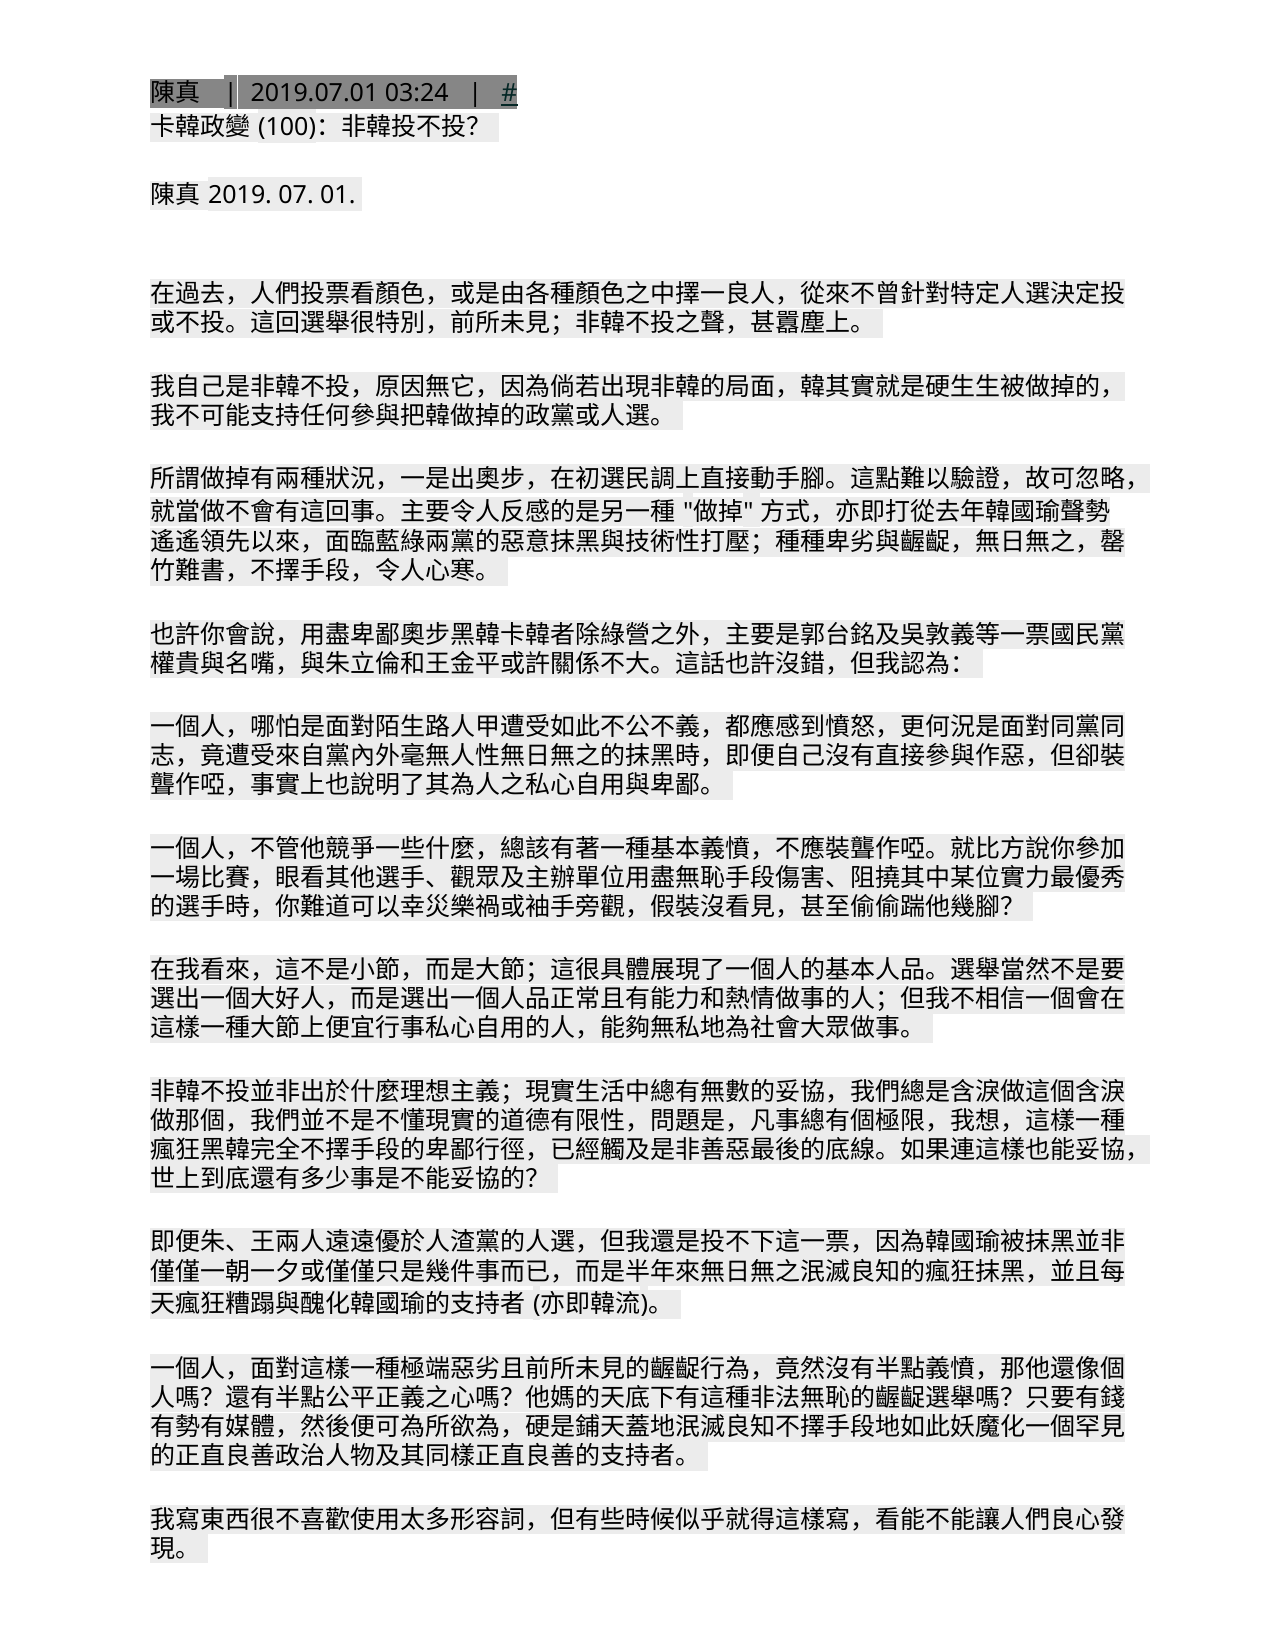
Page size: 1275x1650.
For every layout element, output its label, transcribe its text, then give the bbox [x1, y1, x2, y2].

text 卡韓政變 (100)：非韓投不投？ 陳真 2019. 07. 01. 在過去，人們投票看顏色，或是由各種顏色之中擇一良人，從來不曾針對特定人選決定投或不投。這回選舉很特別，前所未見；非韓不投之聲，甚囂塵上。 我自己是非韓不投，原因無它，因為倘若出現非韓的局面，韓其實就是硬生生被做掉的，我不可能支持任何參與把韓做掉的政黨或人選。 所謂做掉有兩種狀況，一是出奧步，在初選民調上直接動手腳。這點難以驗證，故可忽略，就當做不會有這回事。主要令人反感的是另一種 "做掉" 方式，亦即打從去年韓國瑜聲勢遙遙領先以來，面臨藍綠兩黨的惡意抹黑與技術性打壓；種種卑劣與齷齪，無日無之，罄竹難書，不擇手段，令人心寒。 也許你會說，用盡卑鄙奧步黑韓卡韓者除綠營之外，主要是郭台銘及吳敦義等一票國民黨權貴與名嘴，與朱立倫和王金平或許關係不大。這話也許沒錯，但我認為： 一個人，哪怕是面對陌生路人甲遭受如此不公不義，都應感到憤怒，更何況是面對同黨同志，竟遭受來自黨內外毫無人性無日無之的抹黑時，即便自己沒有直接參與作惡，但卻裝聾作啞，事實上也說明了其為人之私心自用與卑鄙。 一個人，不管他競爭一些什麼，總該有著一種基本義憤，不應裝聾作啞。就比方說你參加一場比賽，眼看其他選手、觀眾及主辦單位用盡無恥手段傷害、阻撓其中某位實力最優秀的選手時，你難道可以幸災樂禍或袖手旁觀，假裝沒看見，甚至偷偷踹他幾腳？ 在我看來，這不是小節，而是大節；這很具體展現了一個人的基本人品。選舉當然不是要選出一個大好人，而是選出一個人品正常且有能力和熱情做事的人；但我不相信一個會在這樣一種大節上便宜行事私心自用的人，能夠無私地為社會大眾做事。 非韓不投並非出於什麼理想主義；現實生活中總有無數的妥協，我們總是含淚做這個含淚做那個，我們並不是不懂現實的道德有限性，問題是，凡事總有個極限，我想，這樣一種瘋狂黑韓完全不擇手段的卑鄙行徑，已經觸及是非善惡最後的底線。如果連這樣也能妥協，世上到底還有多少事是不能妥協的？ 即便朱、王兩人遠遠優於人渣黨的人選，但我還是投不下這一票，因為韓國瑜被抹黑並非僅僅一朝一夕或僅僅只是幾件事而已，而是半年來無日無之泯滅良知的瘋狂抹黑，並且每天瘋狂糟蹋與醜化韓國瑜的支持者 (亦即韓流)。 一個人，面對這樣一種極端惡劣且前所未見的齷齪行為，竟然沒有半點義憤，那他還像個人嗎？還有半點公平正義之心嗎？他媽的天底下有這種非法無恥的齷齪選舉嗎？只要有錢有勢有媒體，然後便可為所欲為，硬是鋪天蓋地泯滅良知不擇手段地如此妖魔化一個罕見的正直良善政治人物及其同樣正直良善的支持者。 我寫東西很不喜歡使用太多形容詞，但有些時候似乎就得這樣寫，看能不能讓人們良心發現。 政治人物並不蠢，他們只是壞而已。但一般人卻是相反，他們並不壞，他們只是蠢到爆而已，蠢到任人操弄而不自知，進而參與這樣一種卑鄙齷齪的行徑。這一切惡果，自然得由眾人來承擔。 就私人心思而言，我倒希望韓國瑜最好是初選就沒選上，而且拜託連高雄市長也辭掉算了；畢竟短短一年，你已犧牲奉獻夠多了，何妨放下重擔，去過個悠閒的好日子吧，台灣的事就管他娘了。 這其實也是學姊對我常有的期待。台灣這樣一種社會，這樣一種人民，究竟值不值得一個好人如此赴湯蹈火以命相許？許多時候連我自己也常常感到很懷疑。 我講這話很不政治正確，但許多時候，回首前塵，家破人亡，無數悲痛，究竟換來了何種進步？何等民生？不管島內島外，眾人血淚與犧牲所換來的，似乎只是一個像夢那樣的呢喃與憧憬，而現實依舊沉淪，甚且變本加厲。 李敖說得對，"我因台灣而小"。在這身為大國棋子的小島上，個人付出的代價那麼大，成就的事物卻那麼小，甚且背道而馳；一切努力，盡皆枉然。你似乎只能抱著一種自願上刀山下油鍋、飛蛾撲火般的烈士精神，要不就是像我這樣，逝者已矣，來者可追，儘可能學自私點，把一點難得的餘生留給家人和朋友。 後記： 海內外之中，全世界的範圍裏頭，我最尊敬的一位當代哲學家，同時也是我 "失散" 十八年的老朋友范光棣老師，一見面就勸我放棄哲學 (我早在十八年前就放棄了，也因此才會遇上范光棣，但哲學卻像陰魂不散一樣，始終沒有放過我)，也勸我不要再管政治眾人之事。喜歡老子思想的范老師說，老天爺自然會收拾壞蛋，不勞我們操心。 也許范老師是對的。但我也明白，很多東西說了簡單做了難。能夠聞道者，早已行於道，至於執迷不悟者，命既以相許，自然也還會有屬於他的一份命運最終章在前頭等著他。 [150, 109, 1125, 1563]
text 陳真 | 2019.07.01 03:24 | # [150, 75, 1125, 109]
